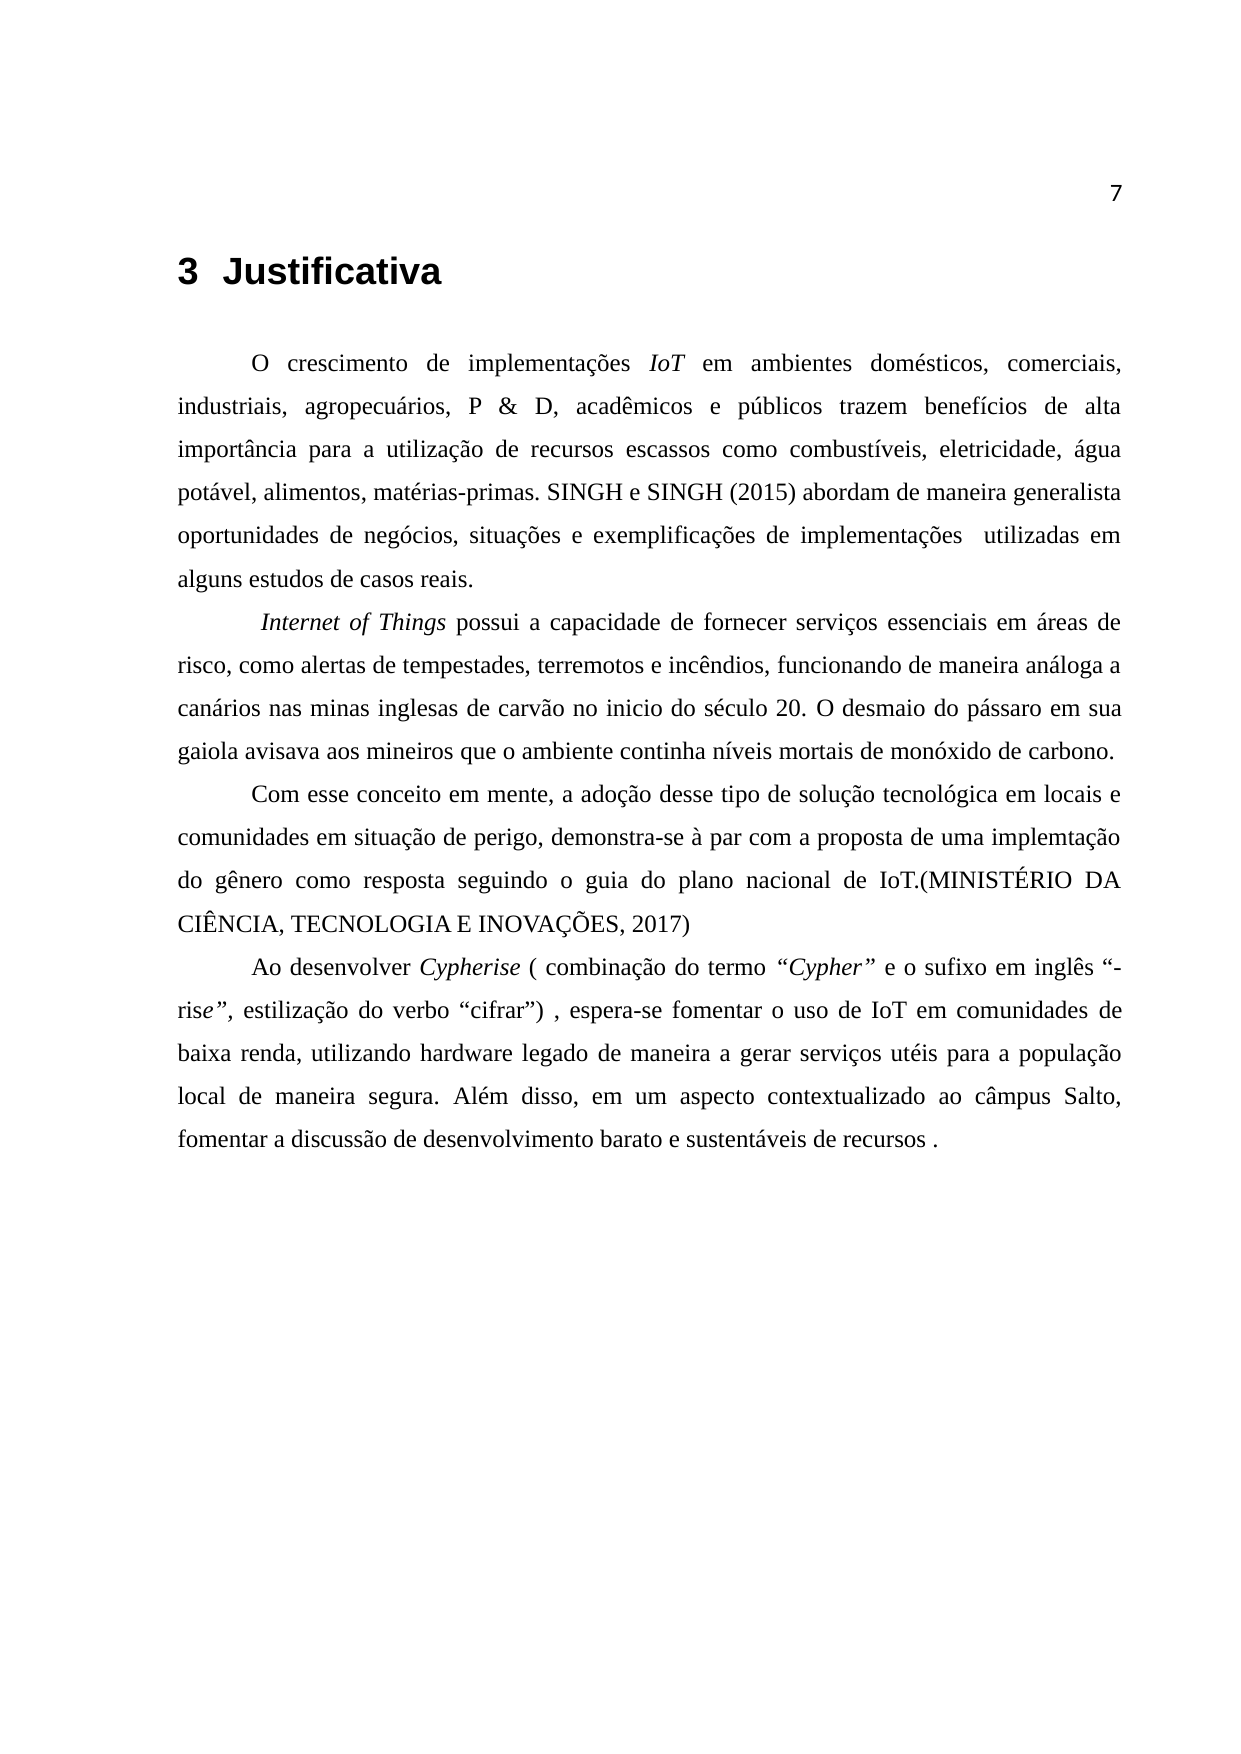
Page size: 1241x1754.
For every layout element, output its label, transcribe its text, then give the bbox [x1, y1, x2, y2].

text O crescimento de implementações IoT em ambientes domésticos, comerciais, industriais, agropecuários, P & D, acadêmicos e públicos trazem benefícios de alta importância para a utilização de recursos escassos como combustíveis, eletricidade, água potável, alimentos, matérias-primas. SINGH e SINGH (2015) abordam de maneira generalista oportunidades de negócios, situações e exemplificações de implementações utilizadas em alguns estudos de casos reais. [177, 348, 1122, 592]
text Ao desenvolver Cypherise ( combinação do termo “Cypher” e o sufixo em inglês “-rise”, estilização do verbo “cifrar”) , espera-se fomentar o uso de IoT em comunidades de baixa renda, utilizando hardware legado de maneira a gerar serviços utéis para a população local de maneira segura. Além disso, em um aspecto contextualizado ao câmpus Salto, fomentar a discussão de desenvolvimento barato e sustentáveis de recursos . [177, 952, 1122, 1153]
subtitle Justificativa [177, 249, 1122, 336]
text Internet of Things possui a capacidade de fornecer serviços essenciais em áreas de risco, como alertas de tempestades, terremotos e incêndios, funcionando de maneira análoga a canários nas minas inglesas de carvão no inicio do século 20. O desmaio do pássaro em sua gaiola avisava aos mineiros que o ambiente continha níveis mortais de monóxido de carbono. Com esse conceito em mente, a adoção desse tipo de solução tecnológica em locais e comunidades em situação de perigo, demonstra-se à par com a proposta de uma implemtação do gênero como resposta seguindo o guia do plano nacional de IoT.(MINISTÉRIO DA CIÊNCIA, TECNOLOGIA E INOVAÇÕES, 2017) [177, 607, 1122, 937]
